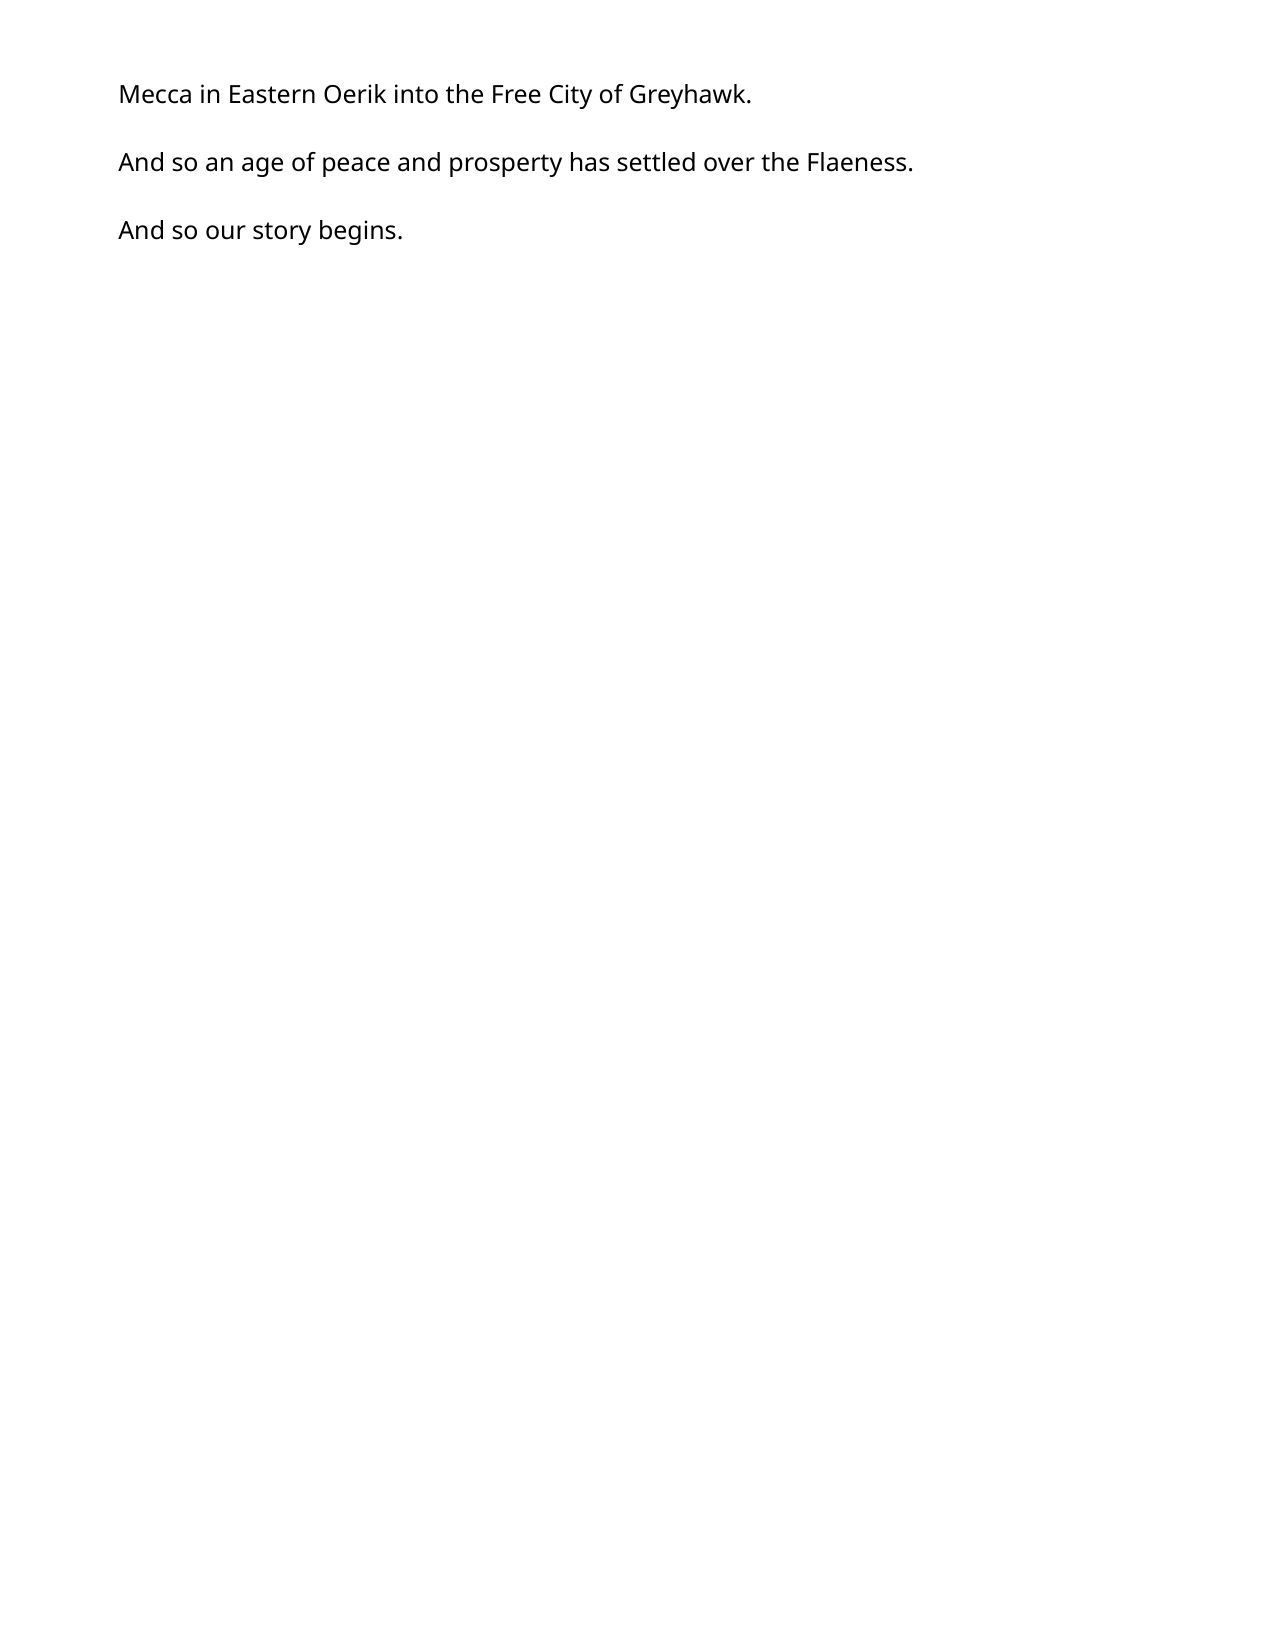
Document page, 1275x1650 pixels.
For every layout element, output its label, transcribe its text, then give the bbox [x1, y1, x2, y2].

text Mecca in Eastern Oerik into the Free City of Greyhawk. And so an age of peace and prosperty has settled over the Flaeness. [118, 77, 1157, 179]
text And so our story begins. [118, 179, 1157, 247]
